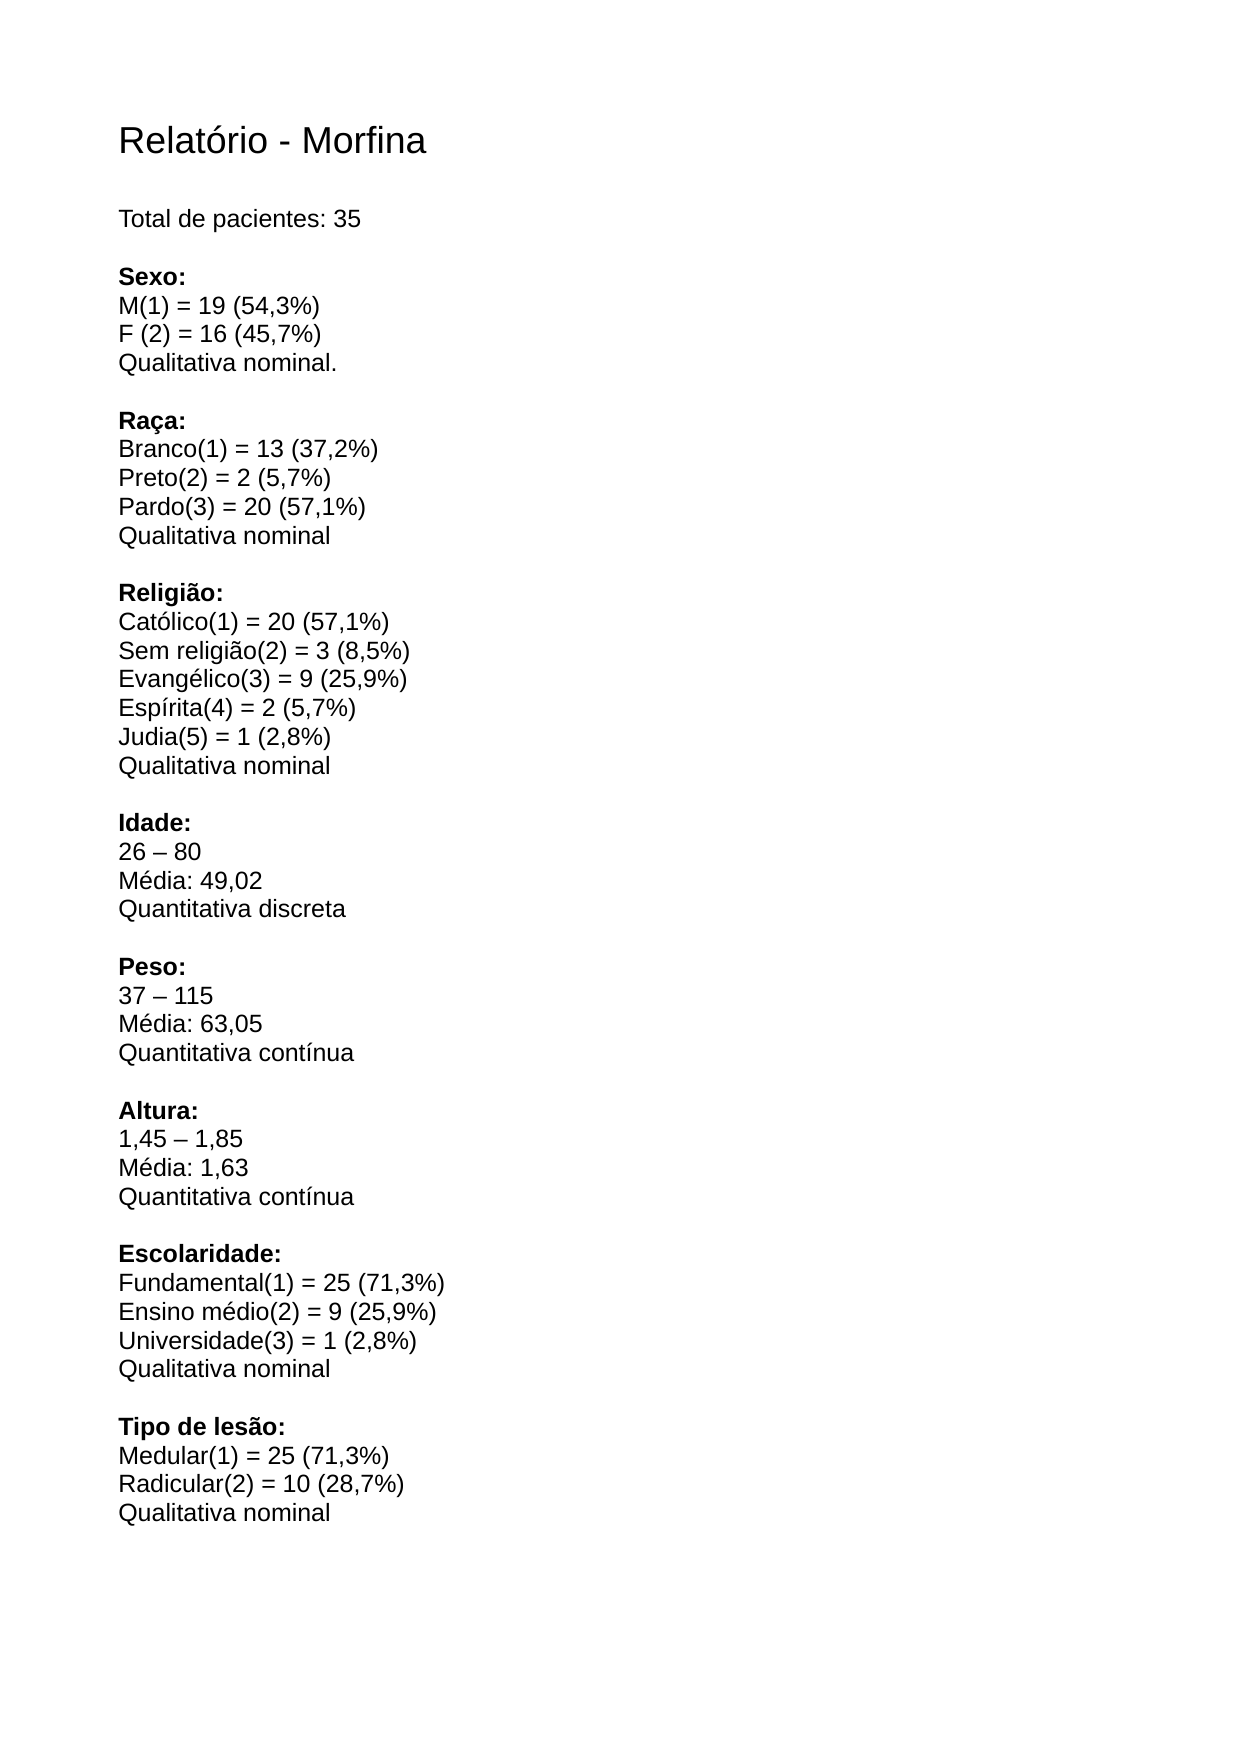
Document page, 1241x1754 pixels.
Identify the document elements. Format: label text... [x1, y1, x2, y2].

text Religião: [118, 578, 1122, 607]
text M(1) = 19 (54,3%) [118, 291, 1122, 319]
text Católico(1) = 20 (57,1%) [118, 607, 1122, 636]
text Relatório - Morfina [118, 118, 1122, 161]
text Quantitativa contínua [118, 1038, 1122, 1067]
text Qualitativa nominal [118, 521, 1122, 549]
text Universidade(3) = 1 (2,8%) [118, 1326, 1122, 1354]
text Total de pacientes: 35 [118, 204, 1122, 233]
text Peso: [118, 952, 1122, 981]
text Qualitativa nominal. [118, 348, 1122, 377]
text Raça: [118, 406, 1122, 434]
text Quantitativa discreta [118, 894, 1122, 923]
text 26 – 80 [118, 837, 1122, 866]
text Média: 1,63 [118, 1153, 1122, 1182]
text Radicular(2) = 10 (28,7%) [118, 1469, 1122, 1498]
text Média: 49,02 [118, 866, 1122, 894]
text Idade: [118, 808, 1122, 837]
text F (2) = 16 (45,7%) [118, 319, 1122, 348]
text Preto(2) = 2 (5,7%) [118, 463, 1122, 492]
text Fundamental(1) = 25 (71,3%) [118, 1268, 1122, 1297]
text 1,45 – 1,85 [118, 1124, 1122, 1153]
text Espírita(4) = 2 (5,7%) [118, 693, 1122, 722]
text Escolaridade: [118, 1239, 1122, 1268]
text Pardo(3) = 20 (57,1%) [118, 492, 1122, 521]
text Altura: [118, 1096, 1122, 1124]
text Qualitativa nominal [118, 751, 1122, 779]
text Tipo de lesão: [118, 1412, 1122, 1441]
text Branco(1) = 13 (37,2%) [118, 434, 1122, 463]
text Quantitativa contínua [118, 1182, 1122, 1211]
text Sexo: [118, 262, 1122, 291]
text Sem religião(2) = 3 (8,5%) [118, 636, 1122, 664]
text Evangélico(3) = 9 (25,9%) [118, 664, 1122, 693]
text Judia(5) = 1 (2,8%) [118, 722, 1122, 751]
text Qualitativa nominal [118, 1498, 1122, 1527]
text Medular(1) = 25 (71,3%) [118, 1441, 1122, 1469]
text 37 – 115 [118, 981, 1122, 1009]
text Qualitativa nominal [118, 1354, 1122, 1383]
text Ensino médio(2) = 9 (25,9%) [118, 1297, 1122, 1326]
text Média: 63,05 [118, 1009, 1122, 1038]
